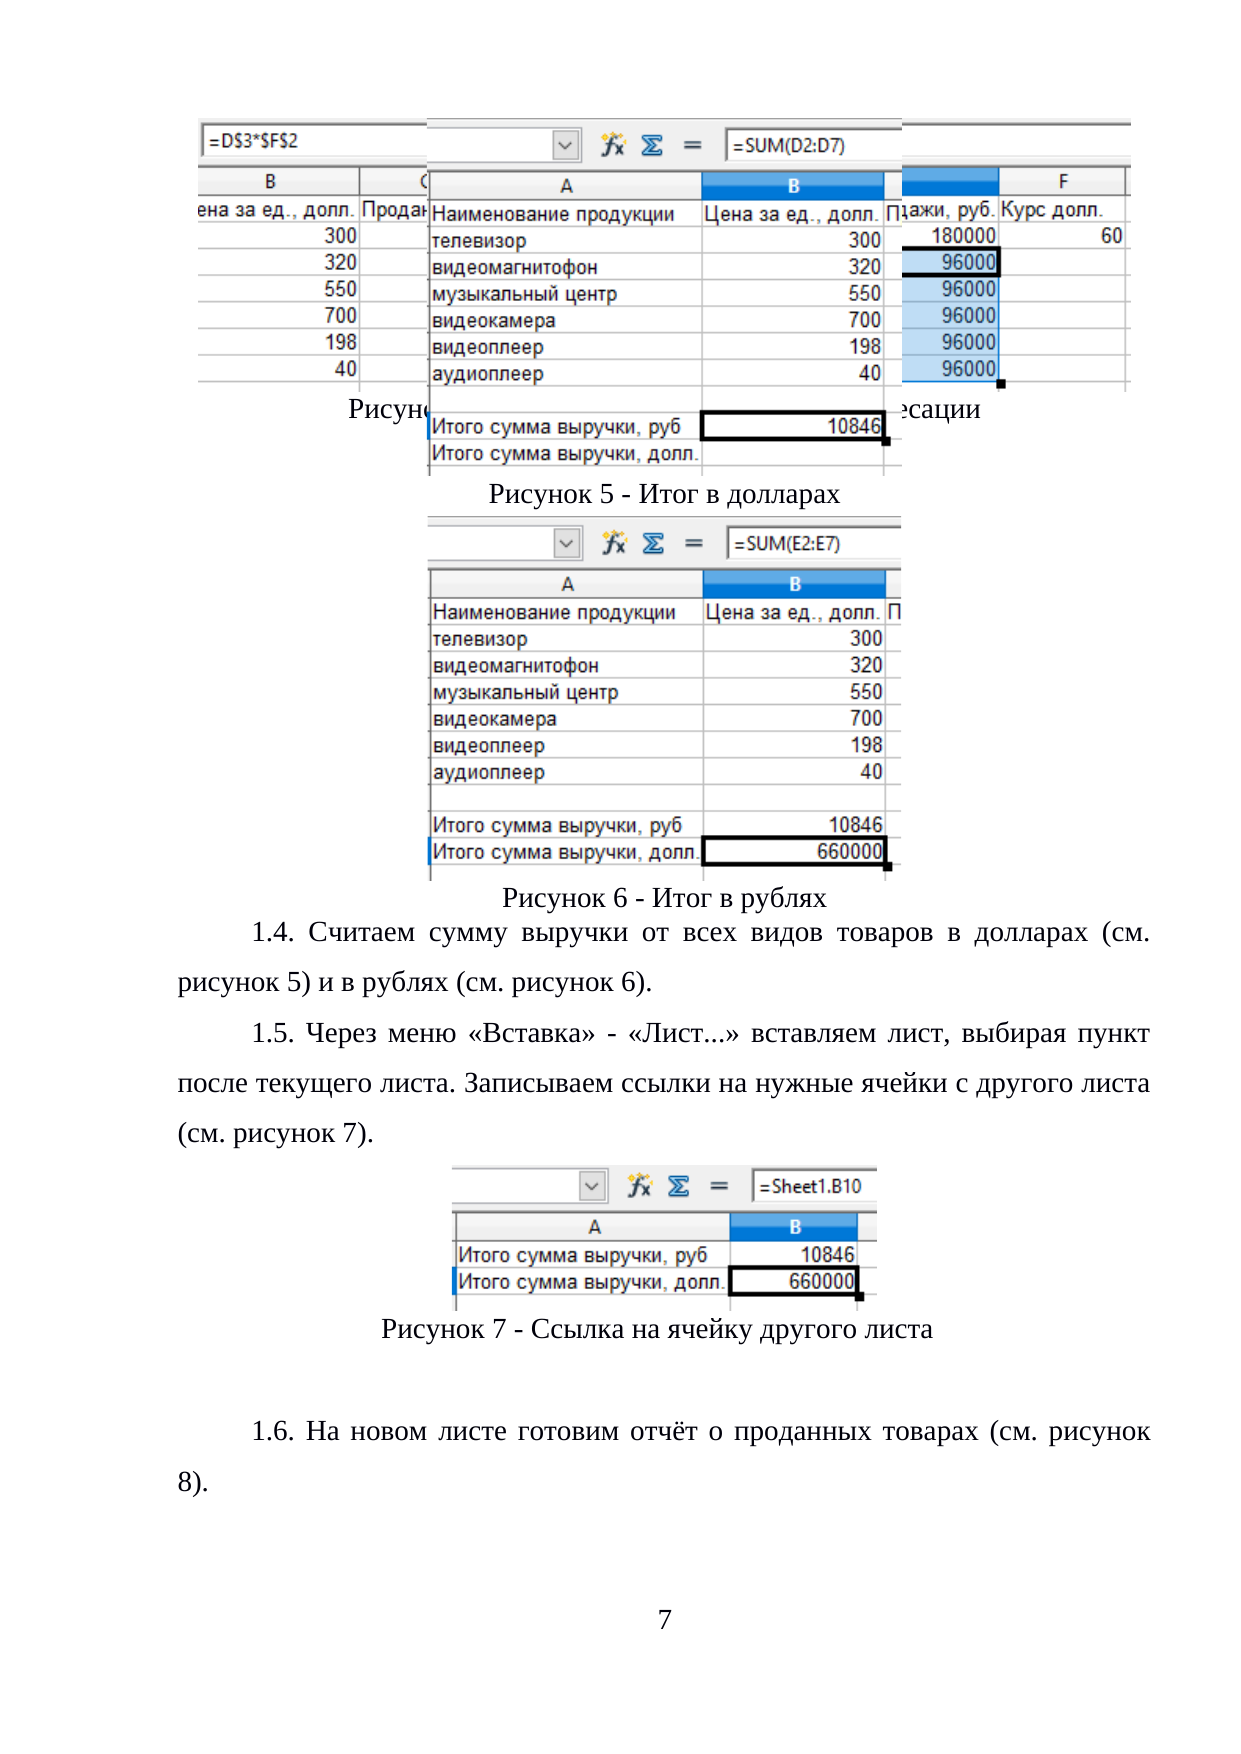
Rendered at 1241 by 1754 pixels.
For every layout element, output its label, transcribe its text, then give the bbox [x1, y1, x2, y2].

text Рисунок 7 - Ссылка на ячейку другого листа [381, 1166, 948, 1344]
picture [427, 516, 902, 881]
text 1.4. Считаем сумму выручки от всех видов товаров в долларах (см. рисунок 5) и в рублях (см. рисунок 6). [177, 118, 1152, 998]
text 1.6. На новом листе готовим отчёт о проданных товарах (см. рисунок 8). [177, 1413, 1152, 1497]
picture [198, 118, 1131, 476]
text Рисунок 5 - Итог в долларах [427, 476, 902, 509]
text Рисунок 4 - Применение относительной адресации [198, 392, 426, 425]
picture [451, 1165, 877, 1311]
text Рисунок 6 - Итог в рублях [428, 881, 901, 914]
text Рисунок 4 - Применение относительной адресации [902, 392, 1131, 425]
text 1.5. Через меню «Вставка» - «Лист...» вставляем лист, выбирая пункт после текущего листа. Записываем ссылки на нужные ячейки с другого листа (см. рисунок 7). [177, 1015, 1152, 1149]
